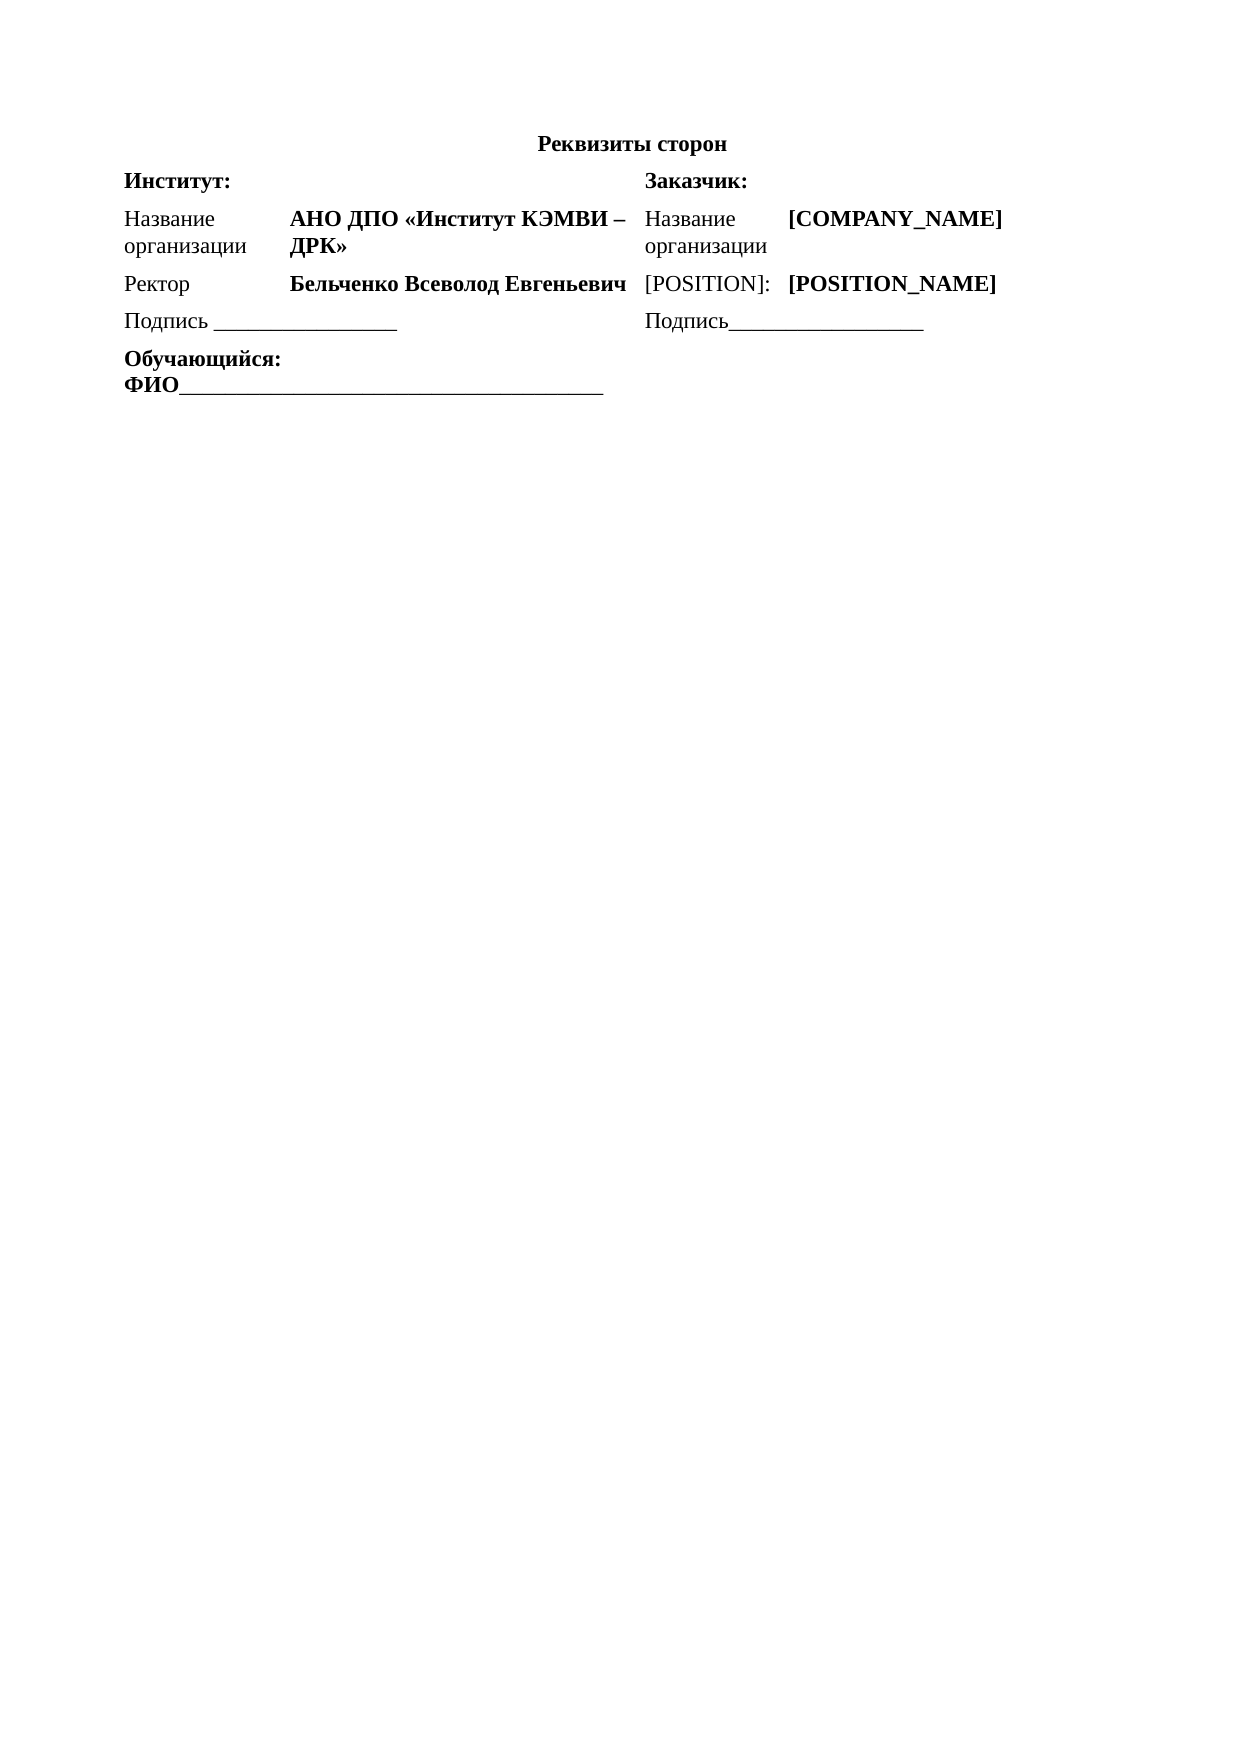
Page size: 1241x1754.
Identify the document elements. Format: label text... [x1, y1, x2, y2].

table_cell [POSITION_NAME] [783, 264, 1122, 302]
table_cell Подпись ________________ [118, 302, 639, 339]
table_cell [POSITION]: [639, 264, 782, 302]
table_cell Заказчик: [639, 162, 1122, 200]
table_cell Ректор [118, 264, 284, 302]
table_cell Название организации [639, 200, 782, 264]
table_cell [639, 340, 1122, 404]
table_cell Название организации [118, 200, 284, 264]
table_cell АНО ДПО «Институт КЭМВИ – ДРК» [284, 200, 639, 264]
table_cell [COMPANY_NAME] [783, 200, 1122, 264]
table_cell Институт: [118, 162, 639, 200]
table_cell Бельченко Всеволод Евгеньевич [284, 264, 639, 302]
table_header Реквизиты сторон [118, 118, 1122, 162]
table_cell Подпись_________________ [639, 302, 1122, 339]
table_cell Обучающийся: ФИО_____________________________________ [118, 340, 639, 404]
